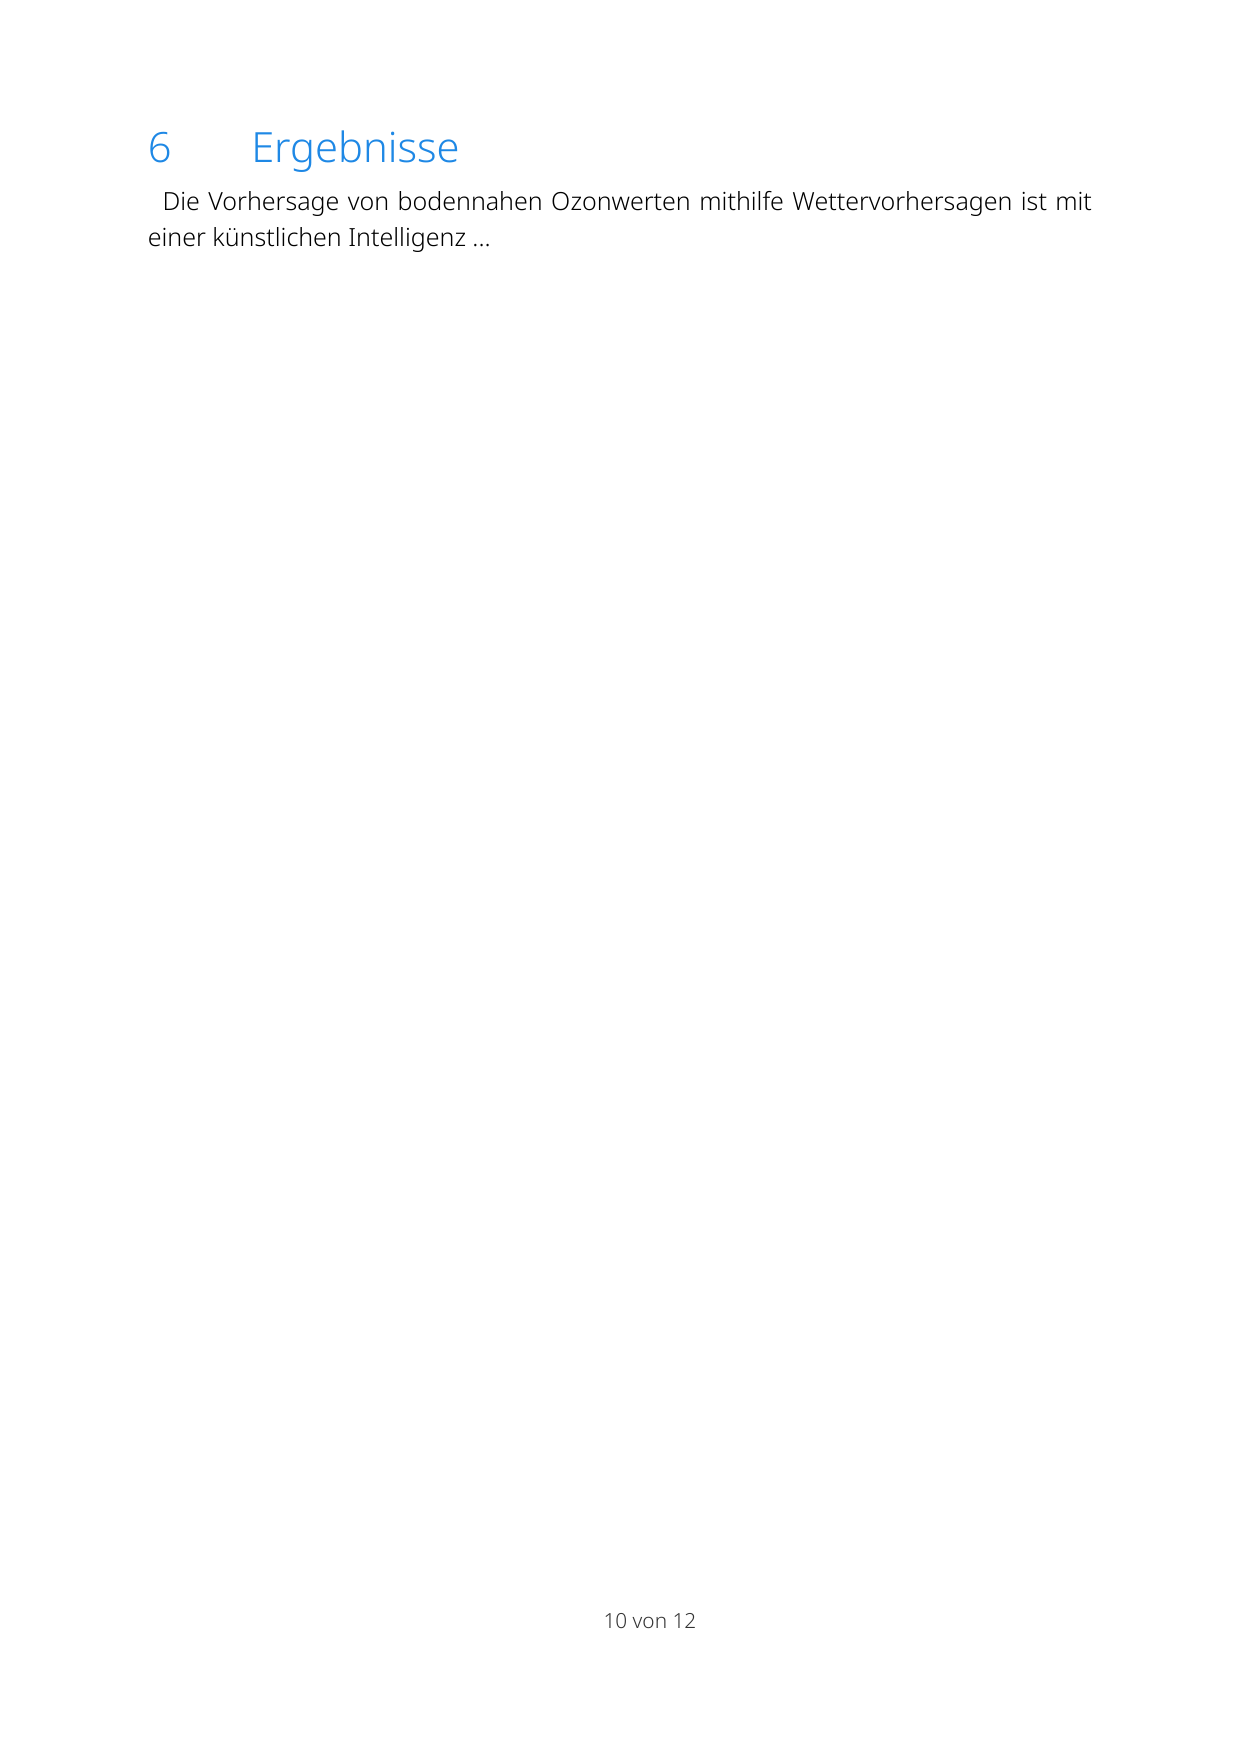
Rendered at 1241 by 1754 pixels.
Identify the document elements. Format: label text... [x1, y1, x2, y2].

text Die Vorhersage von bodennahen Ozonwerten mithilfe Wettervorhersagen ist mit einer künstlichen Intelligenz ... [148, 184, 1093, 253]
subtitle Ergebnisse [148, 118, 1093, 175]
